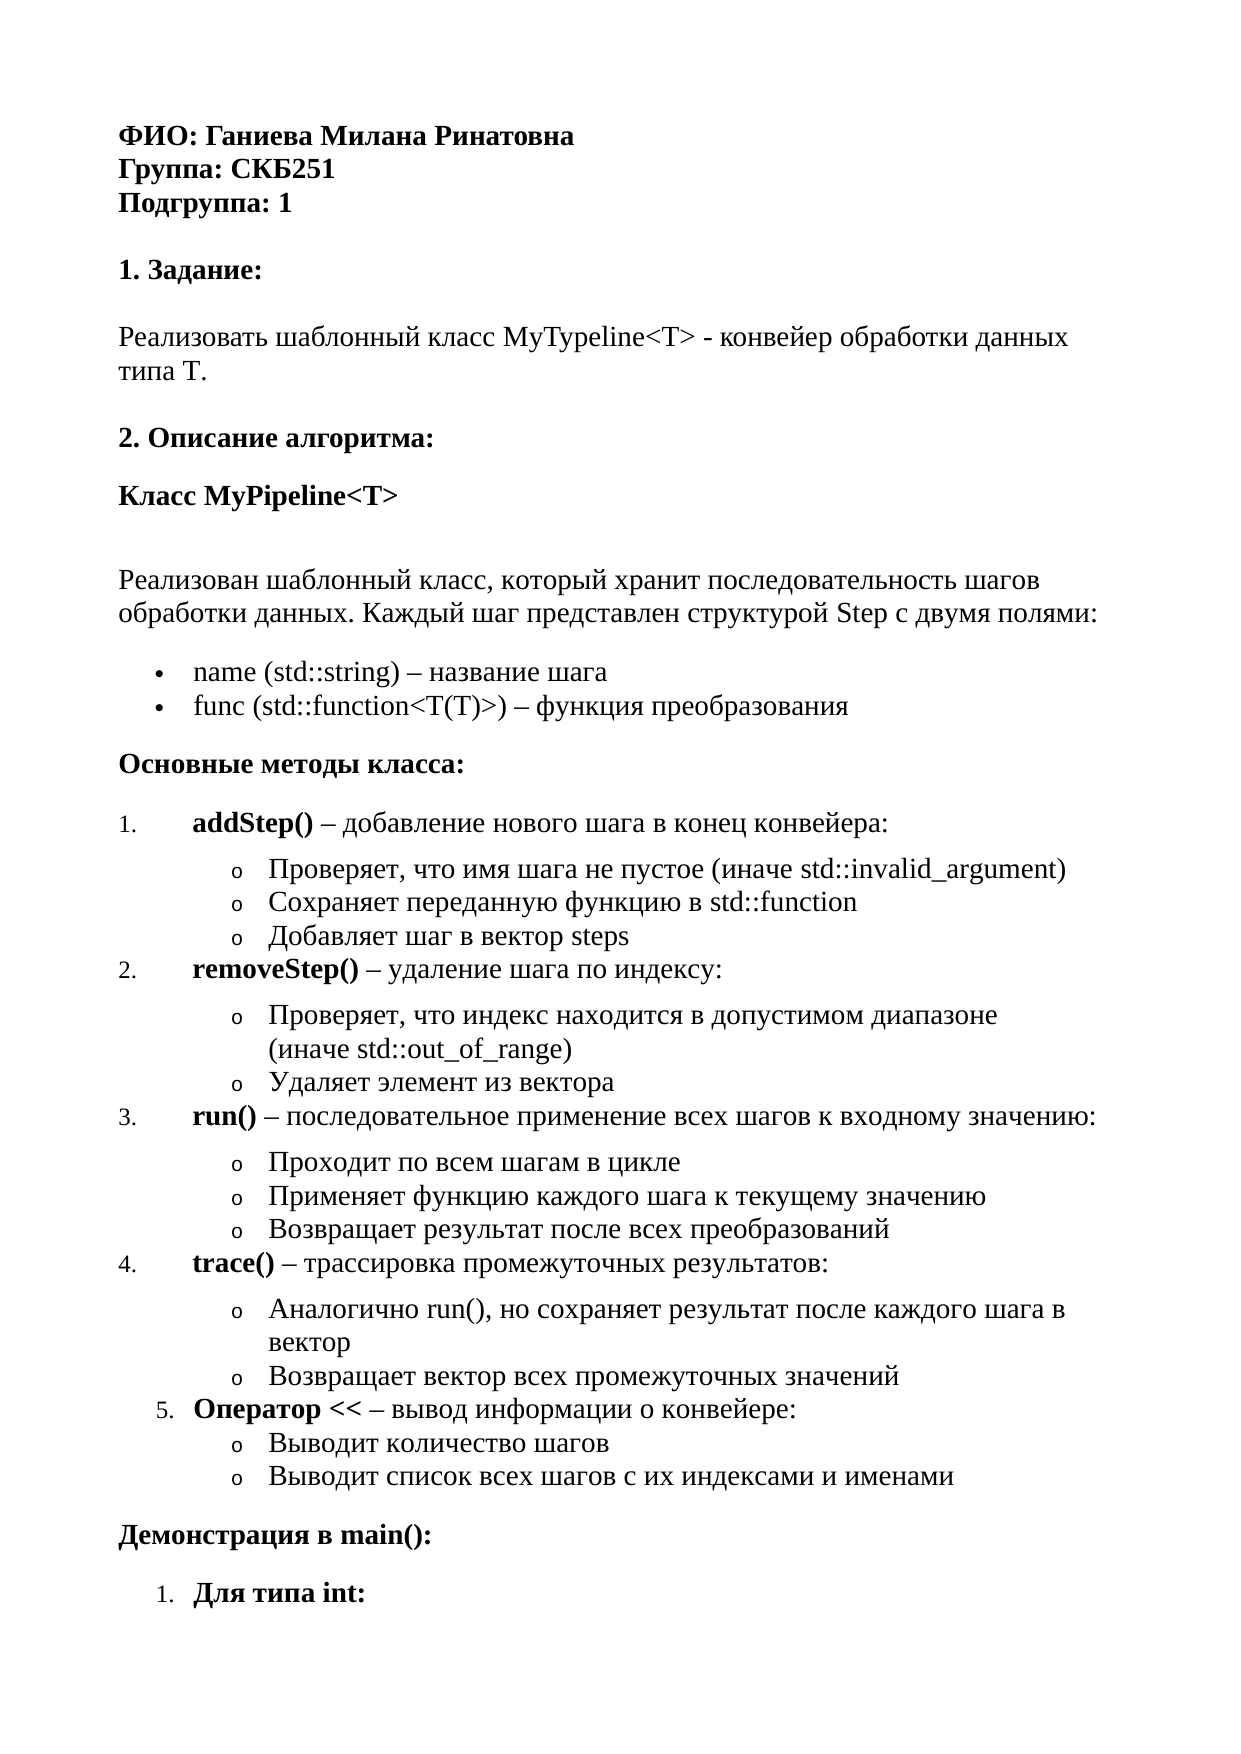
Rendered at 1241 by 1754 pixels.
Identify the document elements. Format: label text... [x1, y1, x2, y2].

text Демонстрация в main(): [118, 1517, 1122, 1551]
list trace() – трассировка промежуточных результатов: [118, 1245, 1122, 1278]
list Выводит список всех шагов с их индексами и именами [231, 1458, 1122, 1492]
text Реализован шаблонный класс, который хранит последовательность шагов обработки данных. Каждый шаг представлен структурой Step с двумя полями: [118, 562, 1122, 629]
list Сохраняет переданную функцию в std::function [231, 884, 1122, 918]
list Аналогично run(), но сохраняет результат после каждого шага в вектор [231, 1291, 1122, 1358]
text Класс MyPipeline<T> [118, 478, 1122, 512]
list run() – последовательное применение всех шагов к входному значению: [118, 1098, 1122, 1132]
list removeStep() – удаление шага по индексу: [118, 951, 1122, 985]
list Проверяет, что индекс находится в допустимом диапазоне (иначе std::out_of_range) [231, 997, 1122, 1064]
text Основные методы класса: [118, 746, 1122, 780]
list Проходит по всем шагам в цикле [231, 1144, 1122, 1178]
list Возвращает результат после всех преобразований [231, 1211, 1122, 1245]
list Выводит количество шагов [231, 1425, 1122, 1458]
list addStep() – добавление нового шага в конец конвейера: [118, 805, 1122, 838]
text Группа: СКБ251 [118, 152, 1122, 185]
text ФИО: Ганиева Милана Ринатовна [118, 118, 1122, 152]
text Реализовать шаблонный класс MyTypeline<T> - конвейер обработки данных типа T. [118, 319, 1122, 386]
list Для типа int: [156, 1576, 1122, 1609]
list Возвращает вектор всех промежуточных значений [231, 1358, 1122, 1391]
list Добавляет шаг в вектор steps [231, 918, 1122, 951]
text 1. Задание: [118, 252, 1122, 286]
list Удаляет элемент из вектора [231, 1064, 1122, 1098]
text Подгруппа: 1 [118, 185, 1122, 219]
list Применяет функцию каждого шага к текущему значению [231, 1178, 1122, 1211]
list Проверяет, что имя шага не пустое (иначе std::invalid_argument) [231, 851, 1122, 884]
list name (std::string) – название шага [156, 654, 1122, 688]
list func (std::function<T(T)>) – функция преобразования [156, 688, 1122, 721]
list Оператор << – вывод информации о конвейере: [156, 1391, 1122, 1425]
text 2. Описание алгоритма: [118, 420, 1122, 453]
